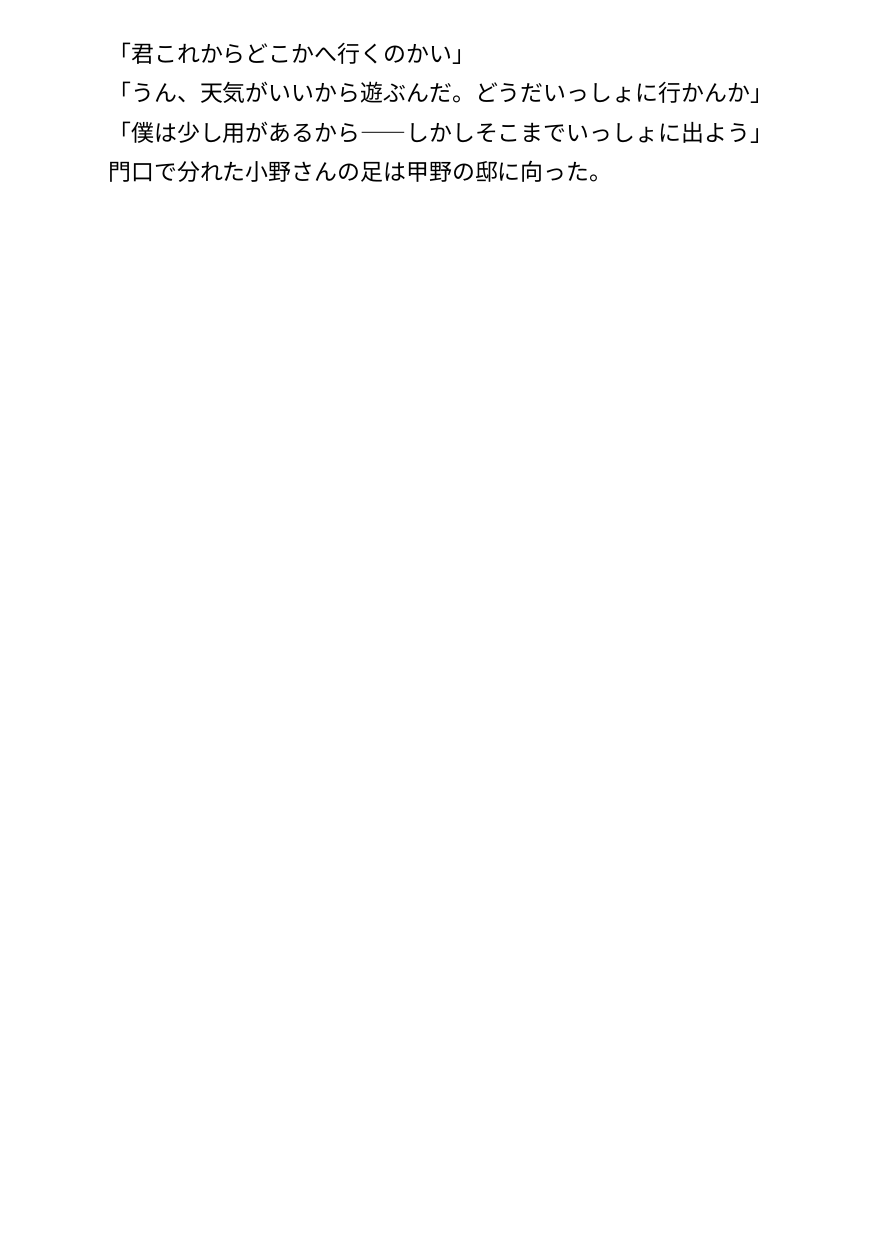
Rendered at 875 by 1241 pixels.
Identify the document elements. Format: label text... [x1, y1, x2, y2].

text 「君これからどこかへ行くのかい」 [72, 36, 802, 69]
text 門口で分れた小野さんの足は甲野の邸に向った。 [72, 153, 802, 187]
text 「僕は少し用があるから――しかしそこまでいっしょに出よう」 [72, 114, 802, 148]
text 「うん、天気がいいから遊ぶんだ。どうだいっしょに行かんか」 [72, 75, 802, 108]
